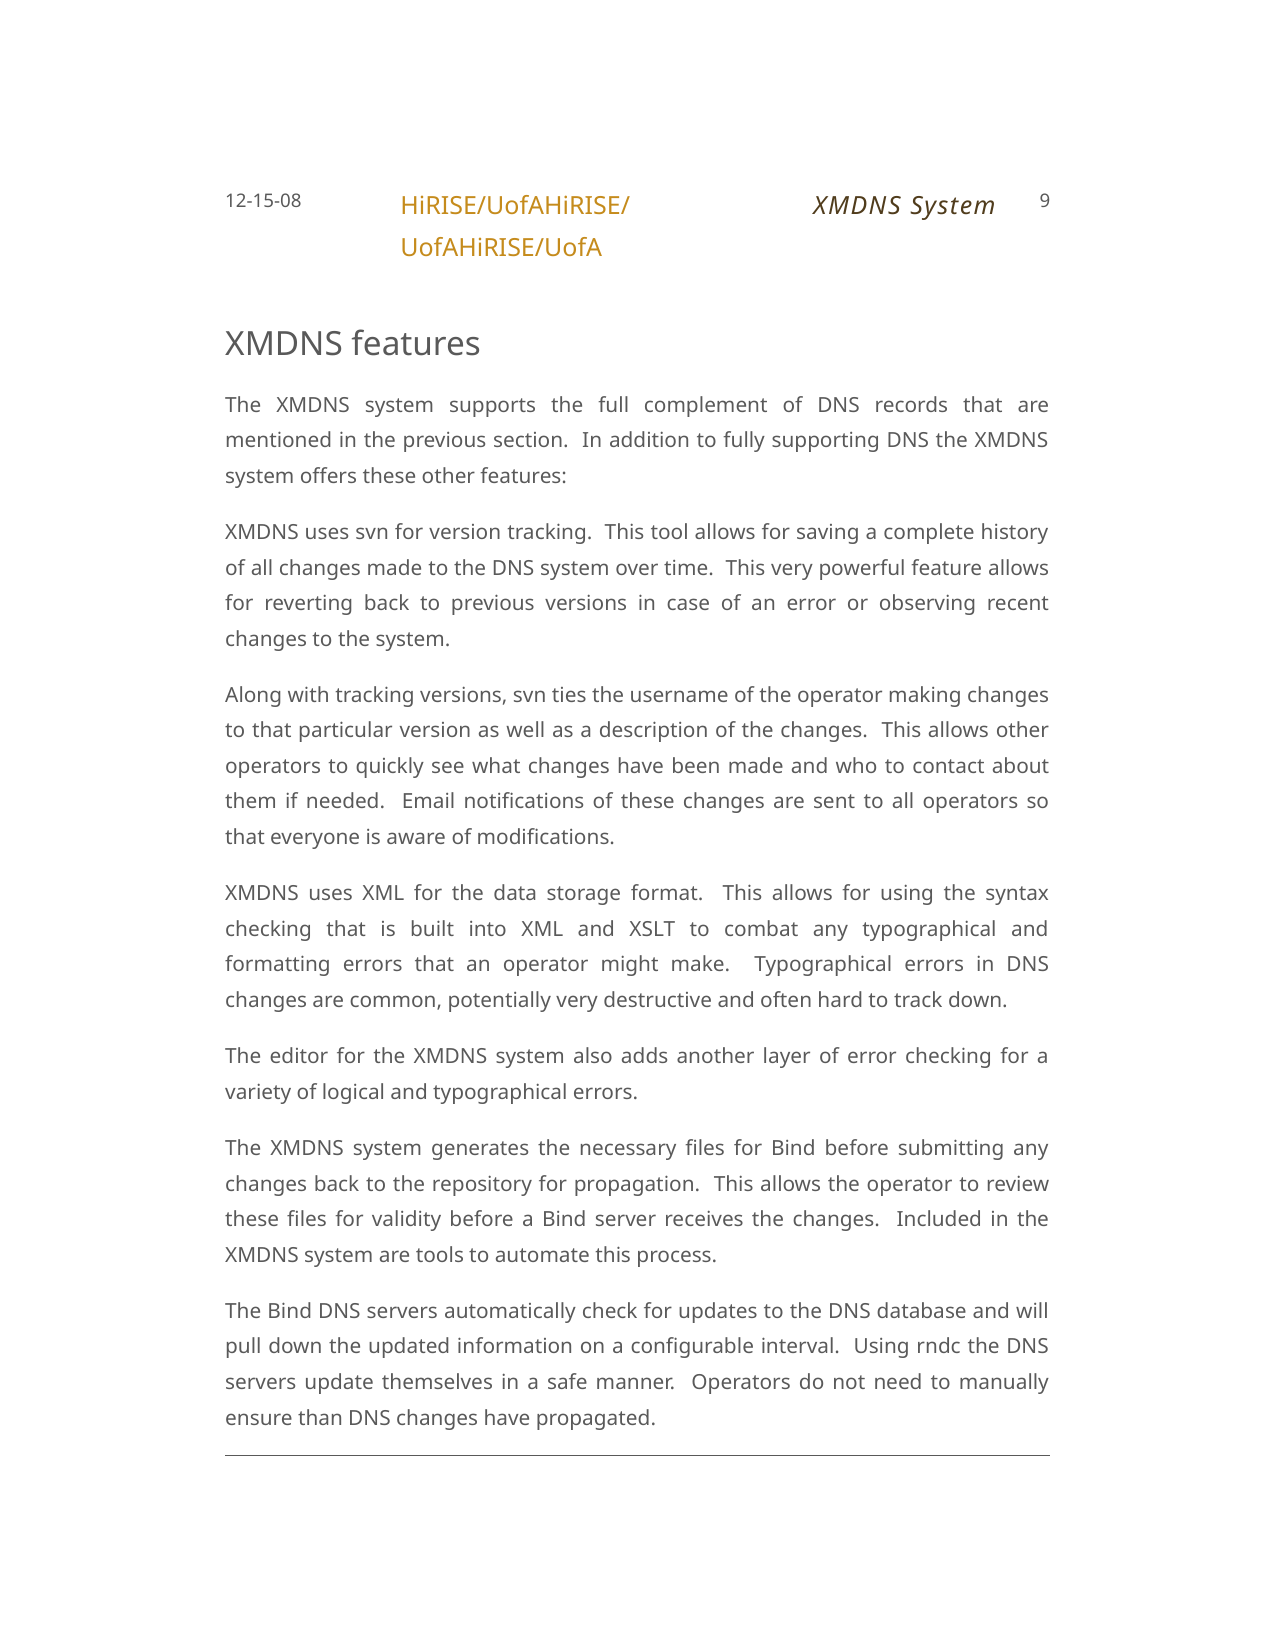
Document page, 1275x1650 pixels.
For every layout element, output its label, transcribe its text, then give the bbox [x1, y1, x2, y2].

text The Bind DNS servers automatically check for updates to the DNS database and will pull down the updated information on a configurable interval. Using rndc the DNS servers update themselves in a safe manner. Operators do not need to manually ensure than DNS changes have propagated. [225, 1296, 1050, 1431]
text The XMDNS system supports the full complement of DNS records that are mentioned in the previous section. In addition to fully supporting DNS the XMDNS system offers these other features: [225, 390, 1050, 489]
subtitle XMDNS features [225, 319, 1050, 365]
text Along with tracking versions, svn ties the username of the operator making changes to that particular version as well as a description of the changes. This allows other operators to quickly see what changes have been made and who to contact about them if needed. Email notifications of these changes are sent to all operators so that everyone is aware of modifications. [225, 680, 1050, 851]
text The editor for the XMDNS system also adds another layer of error checking for a variety of logical and typographical errors. [225, 1041, 1050, 1105]
text XMDNS uses XML for the data storage format. This allows for using the syntax checking that is built into XML and XSLT to combat any typographical and formatting errors that an operator might make. Typographical errors in DNS changes are common, potentially very destructive and often hard to track down. [225, 878, 1050, 1013]
text The XMDNS system generates the necessary files for Bind before submitting any changes back to the repository for propagation. This allows the operator to review these files for validity before a Bind server receives the changes. Included in the XMDNS system are tools to automate this process. [225, 1133, 1050, 1268]
text XMDNS uses svn for version tracking. This tool allows for saving a complete history of all changes made to the DNS system over time. This very powerful feature allows for reverting back to previous versions in case of an error or observing recent changes to the system. [225, 517, 1050, 652]
